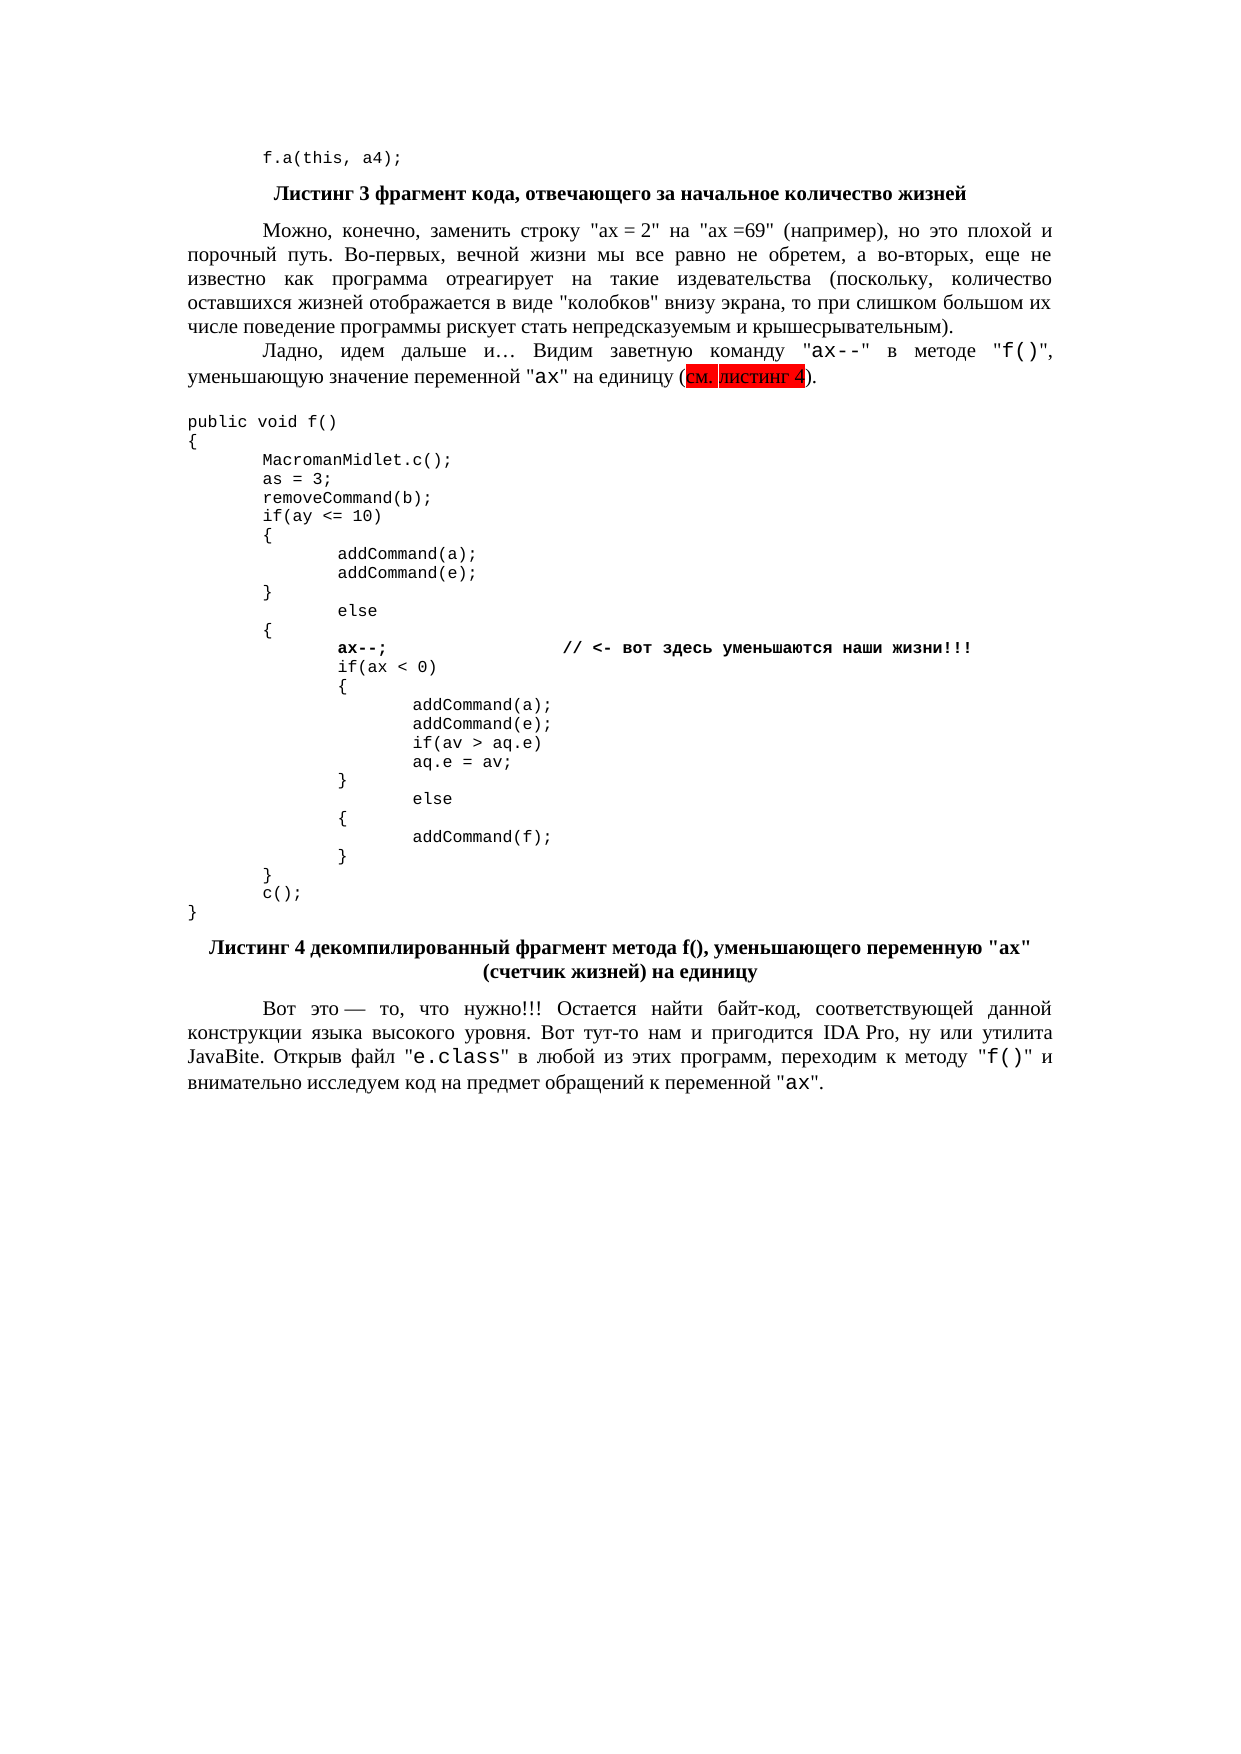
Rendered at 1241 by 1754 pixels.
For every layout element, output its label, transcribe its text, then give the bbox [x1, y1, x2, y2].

text Можно, конечно, заменить строку "ax = 2" на "ax =69" (например), но это плохой и порочный путь. Во-первых, вечной жизни мы все равно не обретем, а во-вторых, еще не известно как программа отреагирует на такие издевательства (поскольку, количество оставшихся жизней отображается в виде "колобков" внизу экрана, то при слишком большом их числе поведение программы рискует стать непредсказуемым и крышесрывательным). [187, 218, 1053, 338]
text public void f() [187, 414, 1053, 433]
text { [187, 678, 1053, 697]
text addCommand(f); [187, 828, 1053, 847]
text MacromanMidlet.c(); [187, 451, 1053, 470]
text else [187, 791, 1053, 810]
text if(av > aq.e) [187, 734, 1053, 753]
text { [187, 621, 1053, 640]
text f.a(this, a4); [187, 150, 1053, 169]
text { [187, 527, 1053, 546]
text { [187, 810, 1053, 828]
text as = 3; [187, 470, 1053, 489]
text Ладно, идем дальше и… Видим заветную команду "ax--" в методе "f()", уменьшающую значение переменной "ax" на единицу (см. листинг 4). [187, 338, 1053, 390]
text removeCommand(b); [187, 489, 1053, 508]
text else [187, 602, 1053, 621]
text Листинг 3 фрагмент кода, отвечающего за начальное количество жизней [187, 181, 1053, 205]
text } [187, 847, 1053, 866]
text c(); [187, 885, 1053, 904]
text } [187, 904, 1053, 923]
text } [187, 772, 1053, 791]
text } [187, 583, 1053, 602]
text { [187, 433, 1053, 451]
text ax--; // <- вот здесь уменьшаются наши жизни!!! [187, 640, 1053, 659]
text if(ax < 0) [187, 659, 1053, 678]
text addCommand(e); [187, 564, 1053, 583]
text addCommand(e); [187, 715, 1053, 734]
text addCommand(a); [187, 546, 1053, 564]
text aq.e = av; [187, 753, 1053, 772]
text Вот это — то, что нужно!!! Остается найти байт-код, соответствующей данной конструкции языка высокого уровня. Вот тут-то нам и пригодится IDA Pro, ну или утилита JavaBite. Открыв файл "e.class" в любой из этих программ, переходим к методу "f()" и внимательно исследуем код на предмет обращений к переменной "ax". [187, 996, 1053, 1096]
text addCommand(a); [187, 697, 1053, 715]
text Листинг 4 декомпилированный фрагмент метода f(), уменьшающего переменную "ax" (счетчик жизней) на единицу [187, 935, 1053, 983]
text } [187, 866, 1053, 885]
text if(ay <= 10) [187, 508, 1053, 527]
